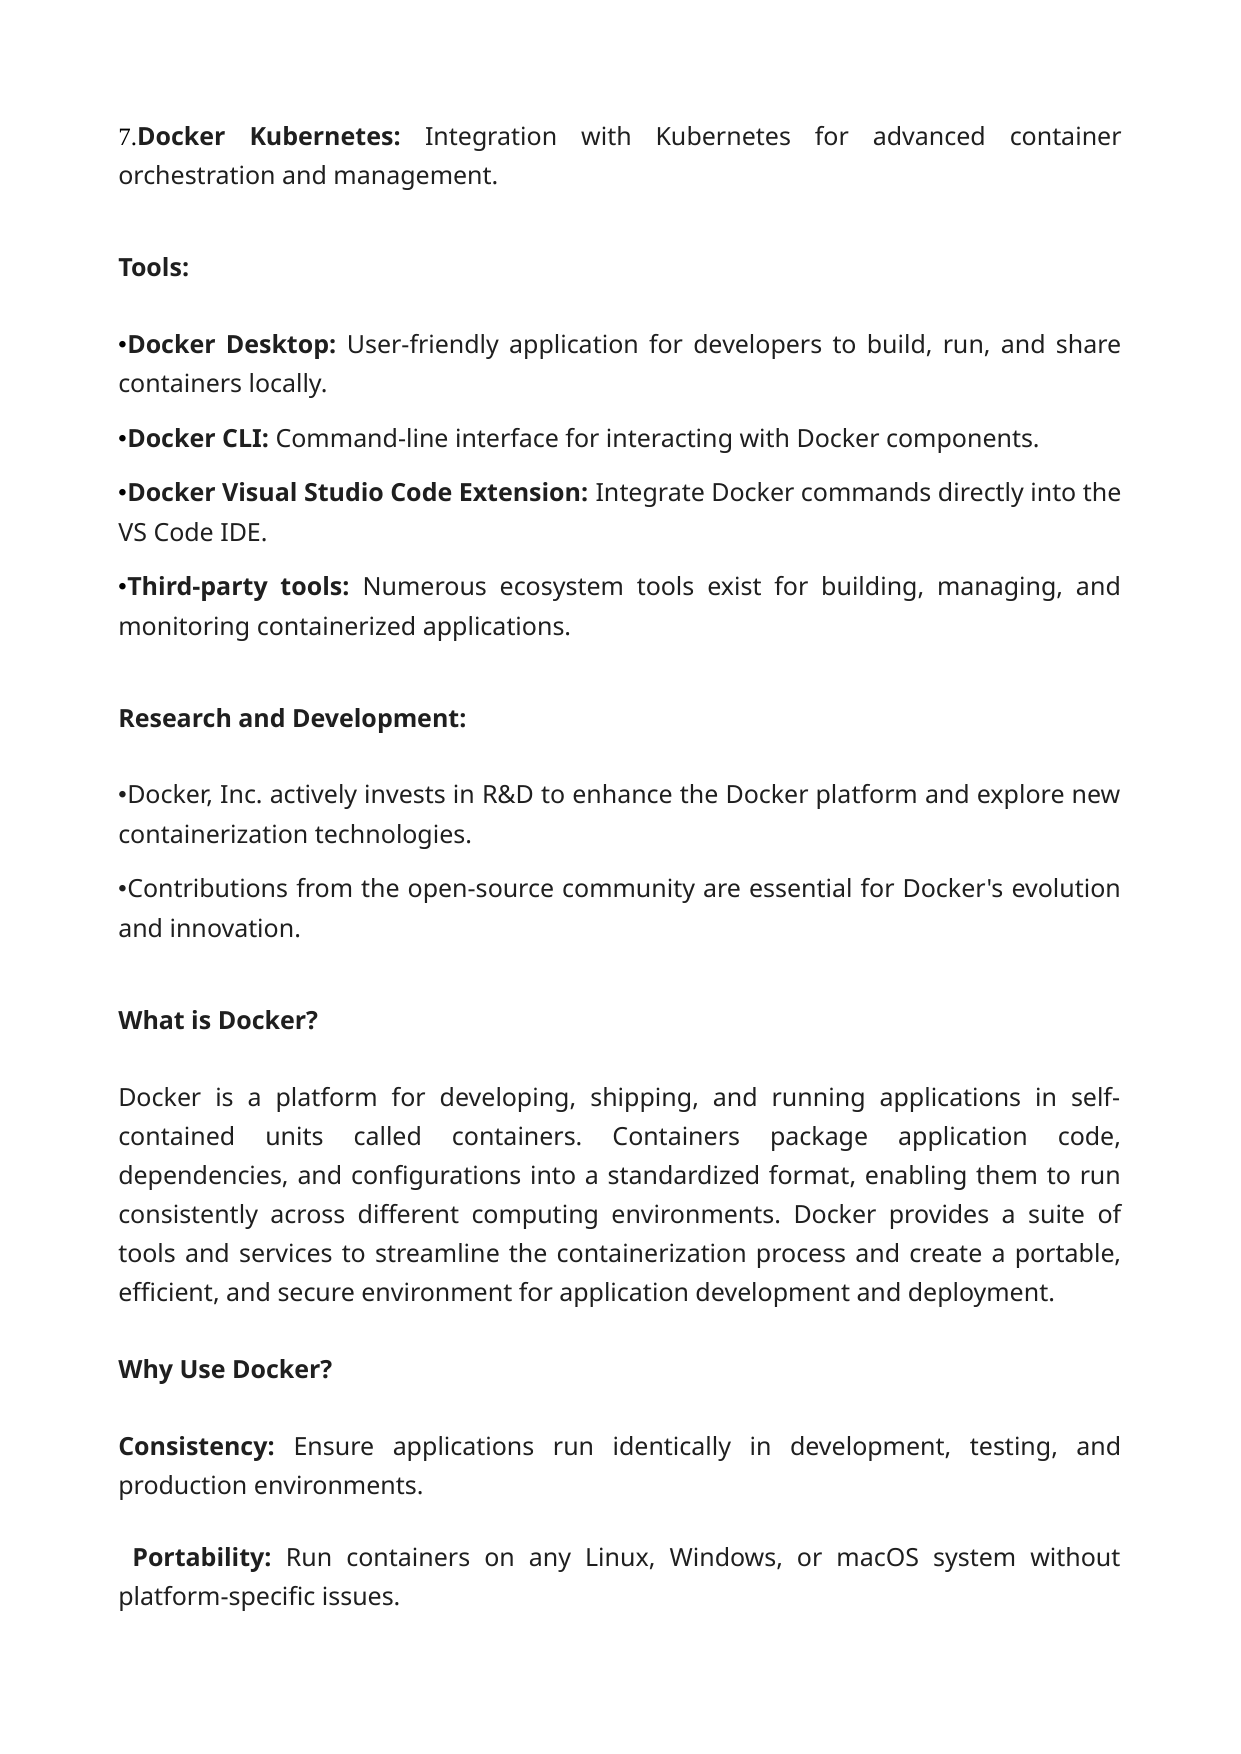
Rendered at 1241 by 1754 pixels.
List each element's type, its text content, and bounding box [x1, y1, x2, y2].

text Research and Development: [118, 700, 1122, 734]
list Docker Desktop: User-friendly application for developers to build, run, and share containers locally. [118, 326, 1122, 399]
list Docker Kubernetes: Integration with Kubernetes for advanced container orchestration and management. [118, 118, 1122, 191]
text Portability: Run containers on any Linux, Windows, or macOS system without platform-specific issues. [118, 1540, 1122, 1613]
text Docker is a platform for developing, shipping, and running applications in self-contained units called containers. Containers package application code, dependencies, and configurations into a standardized format, enabling them to run consistently across different computing environments. Docker provides a suite of tools and services to streamline the containerization process and create a portable, efficient, and secure environment for application development and deployment. [118, 1079, 1122, 1309]
list Docker, Inc. actively invests in R&D to enhance the Docker platform and explore new containerization technologies. [118, 777, 1122, 850]
list Docker CLI: Command-line interface for interacting with Docker components. [118, 420, 1122, 454]
text Tools: [118, 249, 1122, 284]
text What is Docker? [118, 1002, 1122, 1037]
list Contributions from the open-source community are essential for Docker's evolution and innovation. [118, 871, 1122, 944]
text Why Use Docker? [118, 1352, 1122, 1386]
text Consistency: Ensure applications run identically in development, testing, and production environments. [118, 1428, 1122, 1502]
list Third-party tools: Numerous ecosystem tools exist for building, managing, and monitoring containerized applications. [118, 569, 1122, 642]
list Docker Visual Studio Code Extension: Integrate Docker commands directly into the VS Code IDE. [118, 475, 1122, 548]
